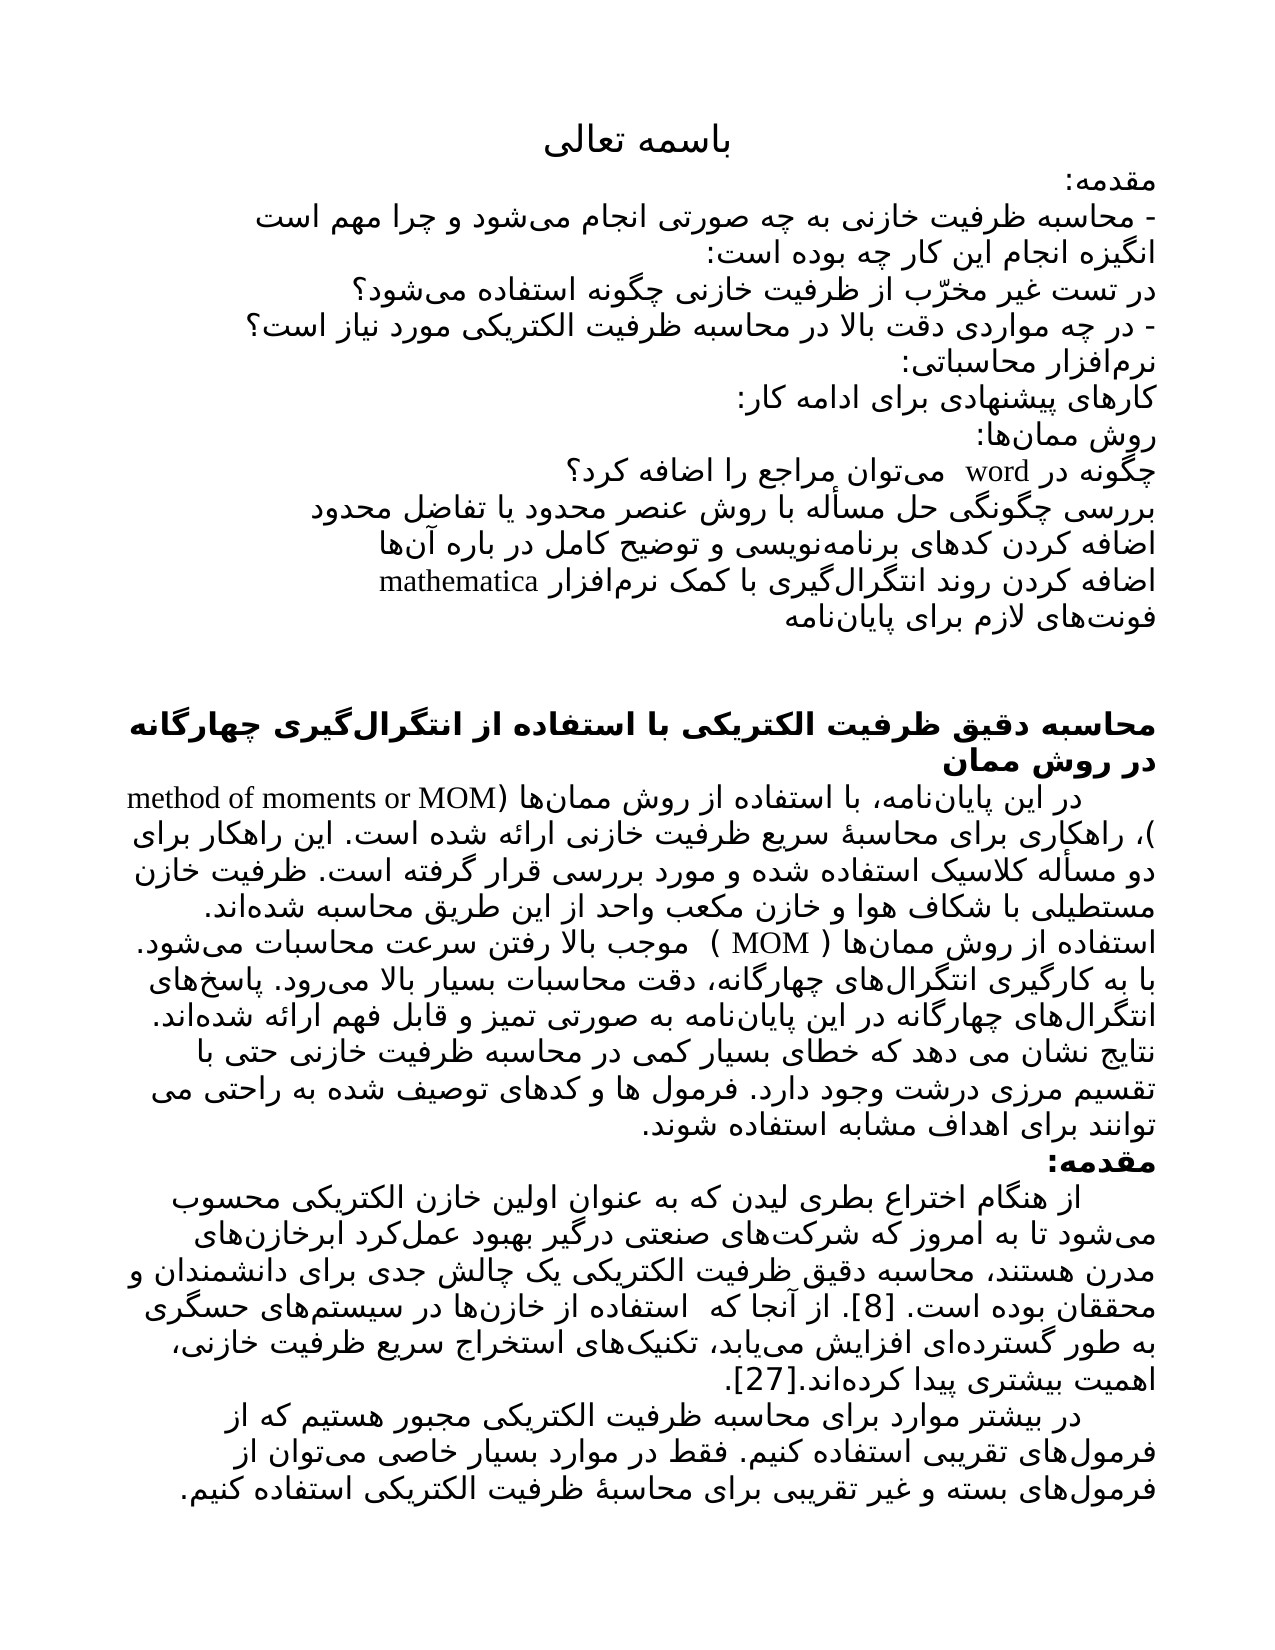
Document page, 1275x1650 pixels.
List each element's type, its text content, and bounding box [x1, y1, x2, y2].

text مقدمه: [118, 1143, 1157, 1179]
text روش ممان‌ها: [118, 416, 1157, 453]
text در بیشتر موارد برای محاسبه ظرفیت الکتریکی مجبور هستیم که از فرمول‌های تقریبی استفاده کنیم. فقط در موارد بسیار خاصی می‌توان از فرمول‌های بسته و غیر تقریبی برای محاسبهٔ ظرفیت الکتریکی استفاده کنیم. فرمول ظرفیت الکتریکی یک کرهٔ باردار به صورت دقیق و غیر تقریبی به دست می‌آید . اما فرمولی که برای ظرفیت الکتریکی دو صفحه باردار استفاده می‌شود، تقریبی است . در اکثر موارد برای محاسبه ظرفیت خازنی باید از فرمول‌های تقریبی استفاده کرد. اگر جایی لازم است که ظرفیت الکتریکی با دقت بالاتری استفاده شود،‌ روش‌های محاسباتی می‌توانند به کمک بیایند. با استفاده از برنامه‌های کامپیوتری و صرف زمان کافی می‌توانیم با دقت بالایی به پاسخ مسأله مورد نظر دست پیدا کنیم. اما در برخی از موارد لازم است که با سرعت زیاد و با دقت بالایی محاسبات را انجام دهیم. به همین خاطر است که الگوریتم‌های سریع‌تر برای حل مسائل مورد نیاز است. [118, 1397, 1157, 1506]
text باسمه تعالی [118, 118, 1157, 162]
text اضافه کردن کدهای برنامه‌نویسی و توضیح کامل در باره آن‌ها [118, 525, 1157, 562]
text چگونه در word می‌توان مراجع را اضافه کرد؟ [118, 453, 1157, 489]
text نرم‌افزار محاسباتی: [118, 343, 1157, 380]
text انگیزه انجام این کار چه بوده است: [118, 234, 1157, 271]
text - محاسبه ظرفیت خازنی به چه صورتی انجام می‌شود و چرا مهم است [118, 198, 1157, 234]
text فونت‌های لازم برای پایان‌نامه [118, 598, 1157, 634]
text از هنگام اختراع بطری لیدن که به عنوان اولین خازن الکتریکی محسوب می‌شود تا به امروز که شرکت‌های صنعتی درگیر بهبود عمل‌کرد ابرخازن‌های مدرن هستند، محاسبه دقیق ظرفیت الکتریکی یک چالش جدی برای دانشمندان و محققان بوده است. [8]. از آنجا که استفاده از خازن‌ها در سیستم‌های حسگری به طور گسترده‌ای افزایش می‌یابد، تکنیک‌های استخراج سریع ظرفیت خازنی، اهمیت بیشتری پیدا کرده‌اند.[27]. [118, 1179, 1157, 1397]
text در تست غیر مخرّب از ظرفیت خازنی چگونه استفاده می‌شود؟ [118, 271, 1157, 307]
text محاسبه دقیق ظرفیت الکتریکی با استفاده از انتگرال‌گیری چهارگانه در روش ممان [118, 706, 1157, 779]
text - در چه مواردی دقت بالا در محاسبه ظرفیت الکتریکی مورد نیاز است؟ [118, 307, 1157, 343]
text در این پایان‌نامه، با استفاده از روش ممان‌ها (method of moments or MOM )، راهکاری برای محاسبهٔ سریع ظرفیت خازنی ارائه شده است. این راهکار برای دو مسأله کلاسیک استفاده شده و مورد بررسی قرار گرفته است. ظرفیت خازن مستطیلی با شکاف هوا و خازن مکعب واحد از این طریق محاسبه شده‌اند. استفاده از روش ممان‌ها ( MOM ) موجب بالا رفتن سرعت محاسبات می‌شود. با به کارگیری انتگرال‌های چهارگانه، دقت محاسبات بسیار بالا می‌رود. پاسخ‌های انتگرال‌های چهارگانه در این پایان‌نامه به صورتی تمیز و قابل فهم ارائه شده‌اند. نتایج نشان می دهد که خطای بسیار کمی در محاسبه ظرفیت خازنی حتی با تقسیم مرزی درشت وجود دارد. فرمول ها و کدهای توصیف شده به راحتی می توانند برای اهداف مشابه استفاده شوند. [118, 779, 1157, 1143]
text مقدمه: [118, 162, 1157, 198]
text اضافه کردن روند انتگرال‌گیری با کمک نرم‌افزار mathematica [118, 562, 1157, 598]
text بررسی چگونگی حل مسأله با روش عنصر محدود یا تفاضل محدود [118, 489, 1157, 525]
text کارهای پیشنهادی برای ادامه کار: [118, 380, 1157, 416]
